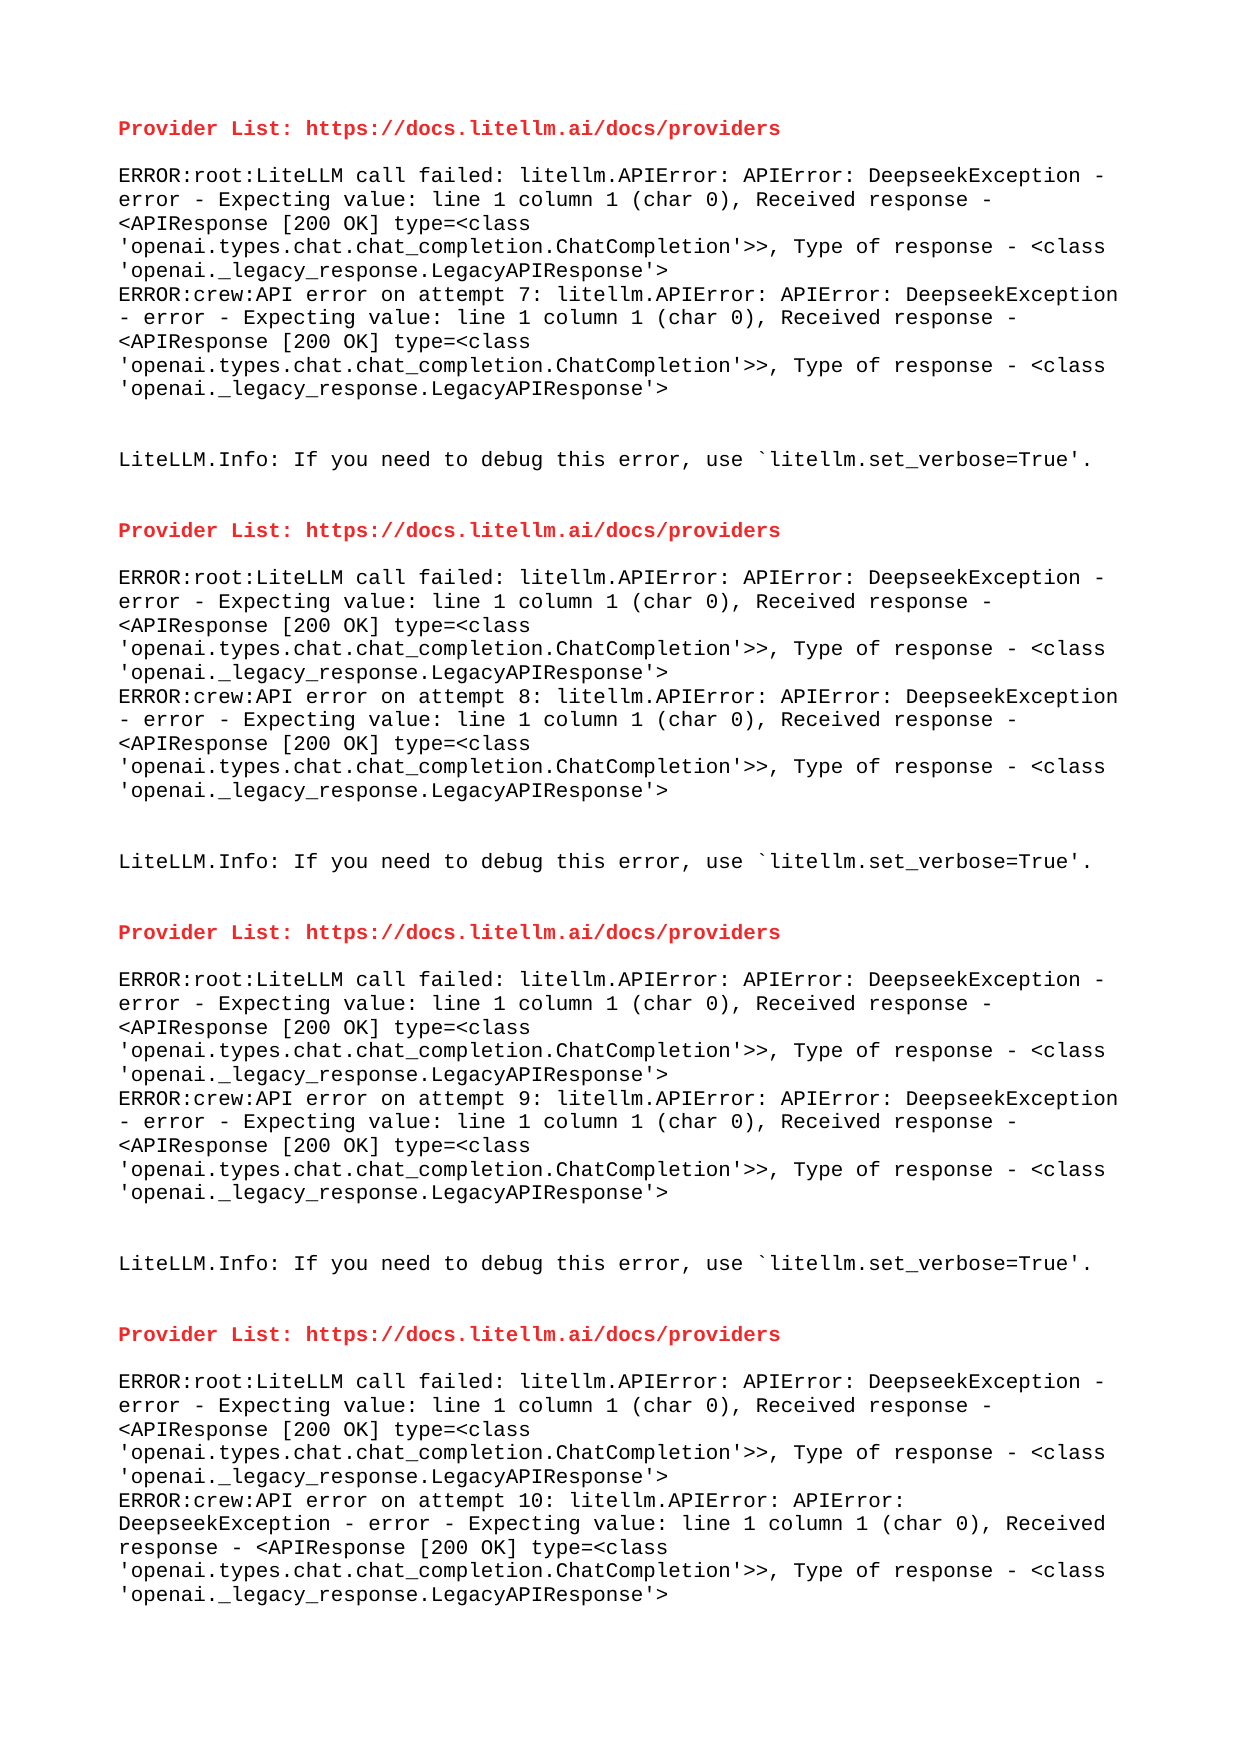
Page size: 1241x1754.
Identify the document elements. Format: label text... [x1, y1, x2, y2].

text ERROR:crew:API error on attempt 7: litellm.APIError: APIError: DeepseekException - error - Expecting value: line 1 column 1 (char 0), Received response - <APIResponse [200 OK] type=<class 'openai.types.chat.chat_completion.ChatCompletion'>>, Type of response - <class 'openai._legacy_response.LegacyAPIResponse'> [118, 284, 1122, 402]
text LiteLLM.Info: If you need to debug this error, use `litellm.set_verbose=True'. [118, 851, 1122, 875]
text ERROR:root:LiteLLM call failed: litellm.APIError: APIError: DeepseekException - error - Expecting value: line 1 column 1 (char 0), Received response - <APIResponse [200 OK] type=<class 'openai.types.chat.chat_completion.ChatCompletion'>>, Type of response - <class 'openai._legacy_response.LegacyAPIResponse'> [118, 969, 1122, 1088]
text LiteLLM.Info: If you need to debug this error, use `litellm.set_verbose=True'. [118, 449, 1122, 473]
text Provider List: https://docs.litellm.ai/docs/providers [118, 118, 1122, 142]
text ERROR:crew:API error on attempt 8: litellm.APIError: APIError: DeepseekException - error - Expecting value: line 1 column 1 (char 0), Received response - <APIResponse [200 OK] type=<class 'openai.types.chat.chat_completion.ChatCompletion'>>, Type of response - <class 'openai._legacy_response.LegacyAPIResponse'> [118, 686, 1122, 804]
text LiteLLM.Info: If you need to debug this error, use `litellm.set_verbose=True'. [118, 1253, 1122, 1277]
text ERROR:root:LiteLLM call failed: litellm.APIError: APIError: DeepseekException - error - Expecting value: line 1 column 1 (char 0), Received response - <APIResponse [200 OK] type=<class 'openai.types.chat.chat_completion.ChatCompletion'>>, Type of response - <class 'openai._legacy_response.LegacyAPIResponse'> [118, 1371, 1122, 1489]
text ERROR:crew:API error on attempt 9: litellm.APIError: APIError: DeepseekException - error - Expecting value: line 1 column 1 (char 0), Received response - <APIResponse [200 OK] type=<class 'openai.types.chat.chat_completion.ChatCompletion'>>, Type of response - <class 'openai._legacy_response.LegacyAPIResponse'> [118, 1088, 1122, 1206]
text ERROR:root:LiteLLM call failed: litellm.APIError: APIError: DeepseekException - error - Expecting value: line 1 column 1 (char 0), Received response - <APIResponse [200 OK] type=<class 'openai.types.chat.chat_completion.ChatCompletion'>>, Type of response - <class 'openai._legacy_response.LegacyAPIResponse'> [118, 567, 1122, 686]
text Provider List: https://docs.litellm.ai/docs/providers [118, 520, 1122, 544]
text ERROR:root:LiteLLM call failed: litellm.APIError: APIError: DeepseekException - error - Expecting value: line 1 column 1 (char 0), Received response - <APIResponse [200 OK] type=<class 'openai.types.chat.chat_completion.ChatCompletion'>>, Type of response - <class 'openai._legacy_response.LegacyAPIResponse'> [118, 165, 1122, 284]
text Provider List: https://docs.litellm.ai/docs/providers [118, 1324, 1122, 1348]
text ERROR:crew:API error on attempt 10: litellm.APIError: APIError: DeepseekException - error - Expecting value: line 1 column 1 (char 0), Received response - <APIResponse [200 OK] type=<class 'openai.types.chat.chat_completion.ChatCompletion'>>, Type of response - <class 'openai._legacy_response.LegacyAPIResponse'> [118, 1489, 1122, 1608]
text Provider List: https://docs.litellm.ai/docs/providers [118, 922, 1122, 946]
